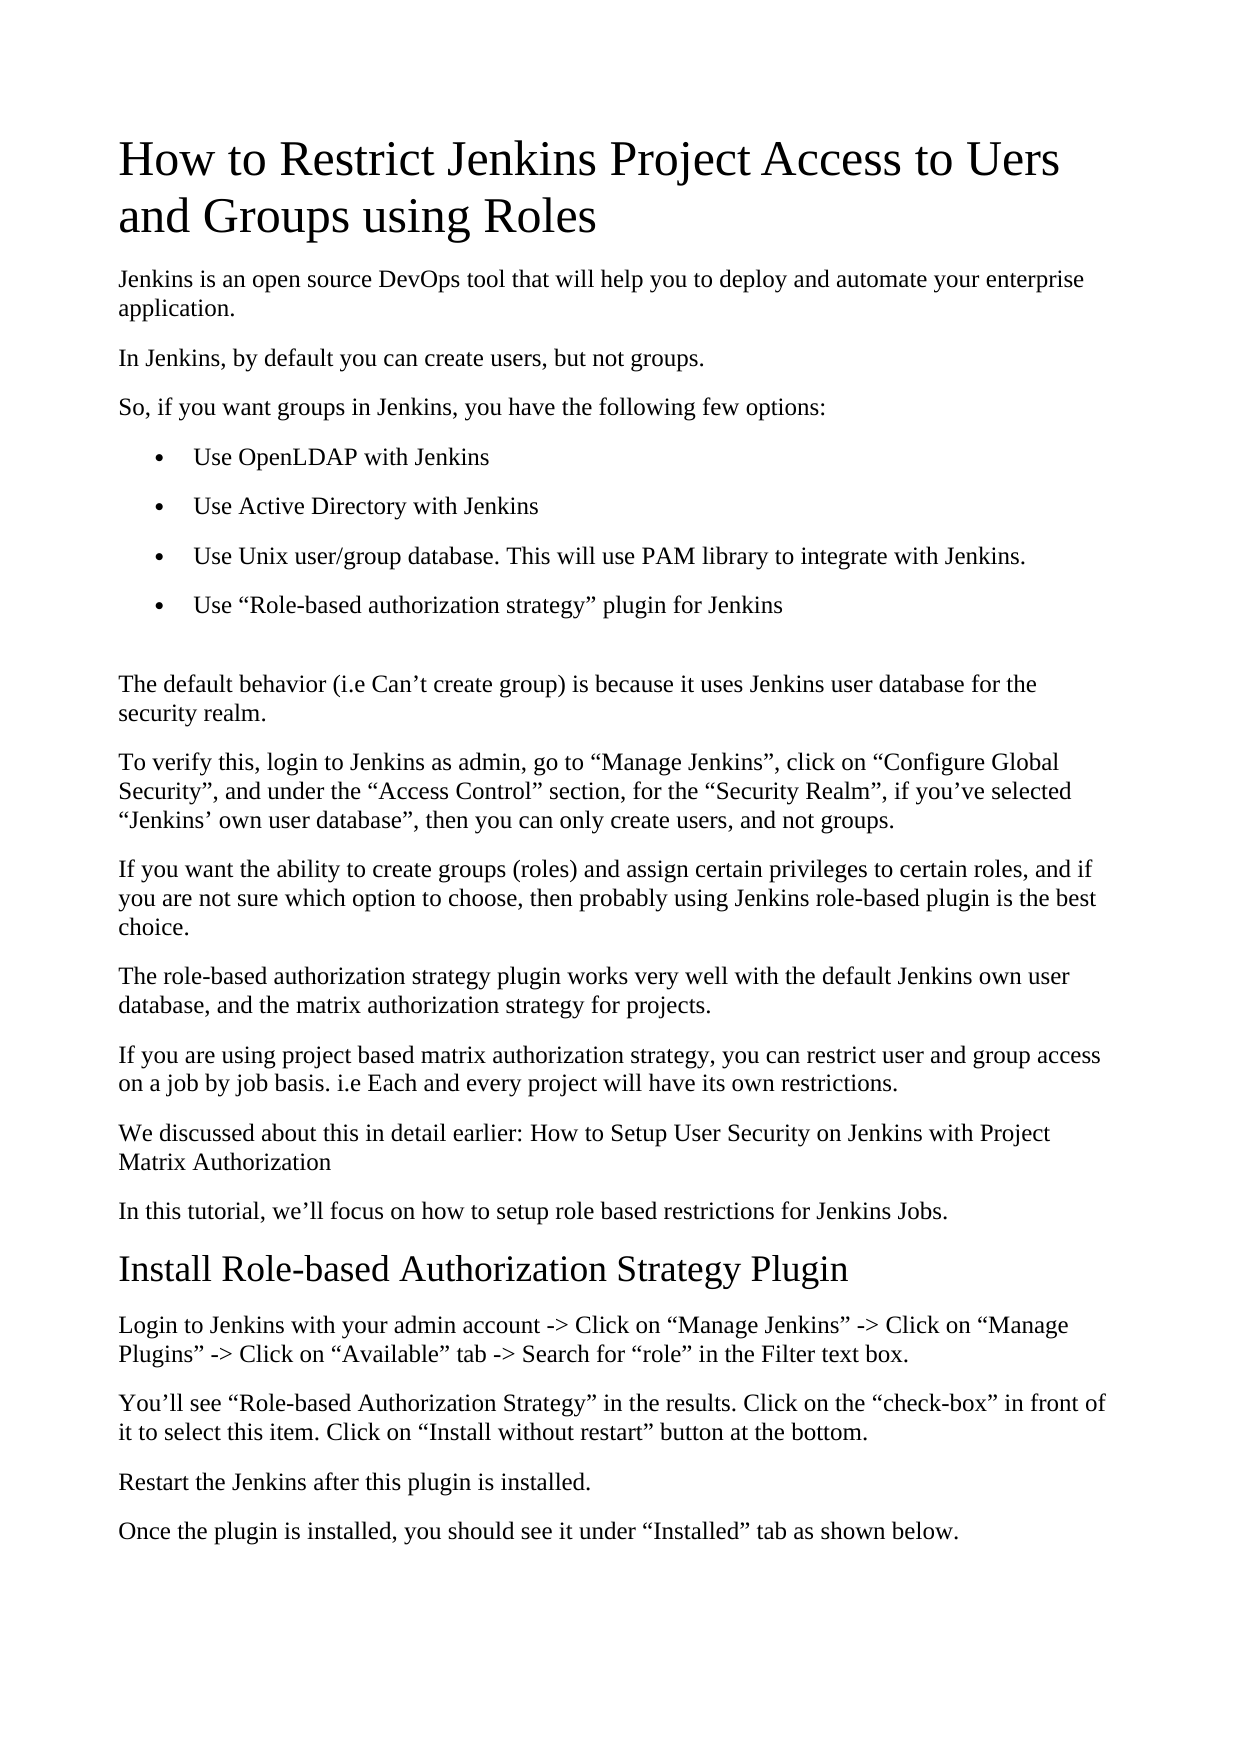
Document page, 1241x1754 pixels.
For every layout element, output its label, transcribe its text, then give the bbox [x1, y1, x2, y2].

text So, if you want groups in Jenkins, you have the following few options: [118, 392, 1122, 421]
text Login to Jenkins with your admin account -> Click on “Manage Jenkins” -> Click on “Manage Plugins” -> Click on “Available” tab -> Search for “role” in the Filter text box. [118, 1310, 1122, 1367]
list Use OpenLDAP with Jenkins [156, 442, 1122, 471]
text If you are using project based matrix authorization strategy, you can restrict user and group access on a job by job basis. i.e Each and every project will have its own restrictions. [118, 1040, 1122, 1097]
text Once the plugin is installed, you should see it under “Installed” tab as shown below. [118, 1516, 1122, 1545]
text If you want the ability to create groups (roles) and assign certain privileges to certain roles, and if you are not sure which option to choose, then probably using Jenkins role-based plugin is the best choice. [118, 854, 1122, 941]
list Use Unix user/group database. This will use PAM library to integrate with Jenkins. [156, 541, 1122, 570]
list Use Active Directory with Jenkins [156, 491, 1122, 520]
list Use “Role-based authorization strategy” plugin for Jenkins [156, 591, 1122, 619]
text In Jenkins, by default you can create users, but not groups. [118, 343, 1122, 371]
text You’ll see “Role-based Authorization Strategy” in the results. Click on the “check-box” in front of it to select this item. Click on “Install without restart” button at the bottom. [118, 1388, 1122, 1446]
text Jenkins is an open source DevOps tool that will help you to deploy and automate your enterprise application. [118, 264, 1122, 322]
text The default behavior (i.e Can’t create group) is because it uses Jenkins user database for the security realm. [118, 640, 1122, 726]
text Install Role-based Authorization Strategy Plugin [118, 1246, 1122, 1289]
text How to Restrict Jenkins Project Access to Uers and Groups using Roles [118, 128, 1122, 243]
text Restart the Jenkins after this plugin is installed. [118, 1467, 1122, 1495]
text In this tutorial, we’ll focus on how to setup role based restrictions for Jenkins Jobs. [118, 1196, 1122, 1225]
text We discussed about this in detail earlier: How to Setup User Security on Jenkins with Project Matrix Authorization [118, 1118, 1122, 1176]
text The role-based authorization strategy plugin works very well with the default Jenkins own user database, and the matrix authorization strategy for projects. [118, 961, 1122, 1019]
text To verify this, login to Jenkins as admin, go to “Manage Jenkins”, click on “Configure Global Security”, and under the “Access Control” section, for the “Security Realm”, if you’ve selected “Jenkins’ own user database”, then you can only create users, and not groups. [118, 747, 1122, 833]
